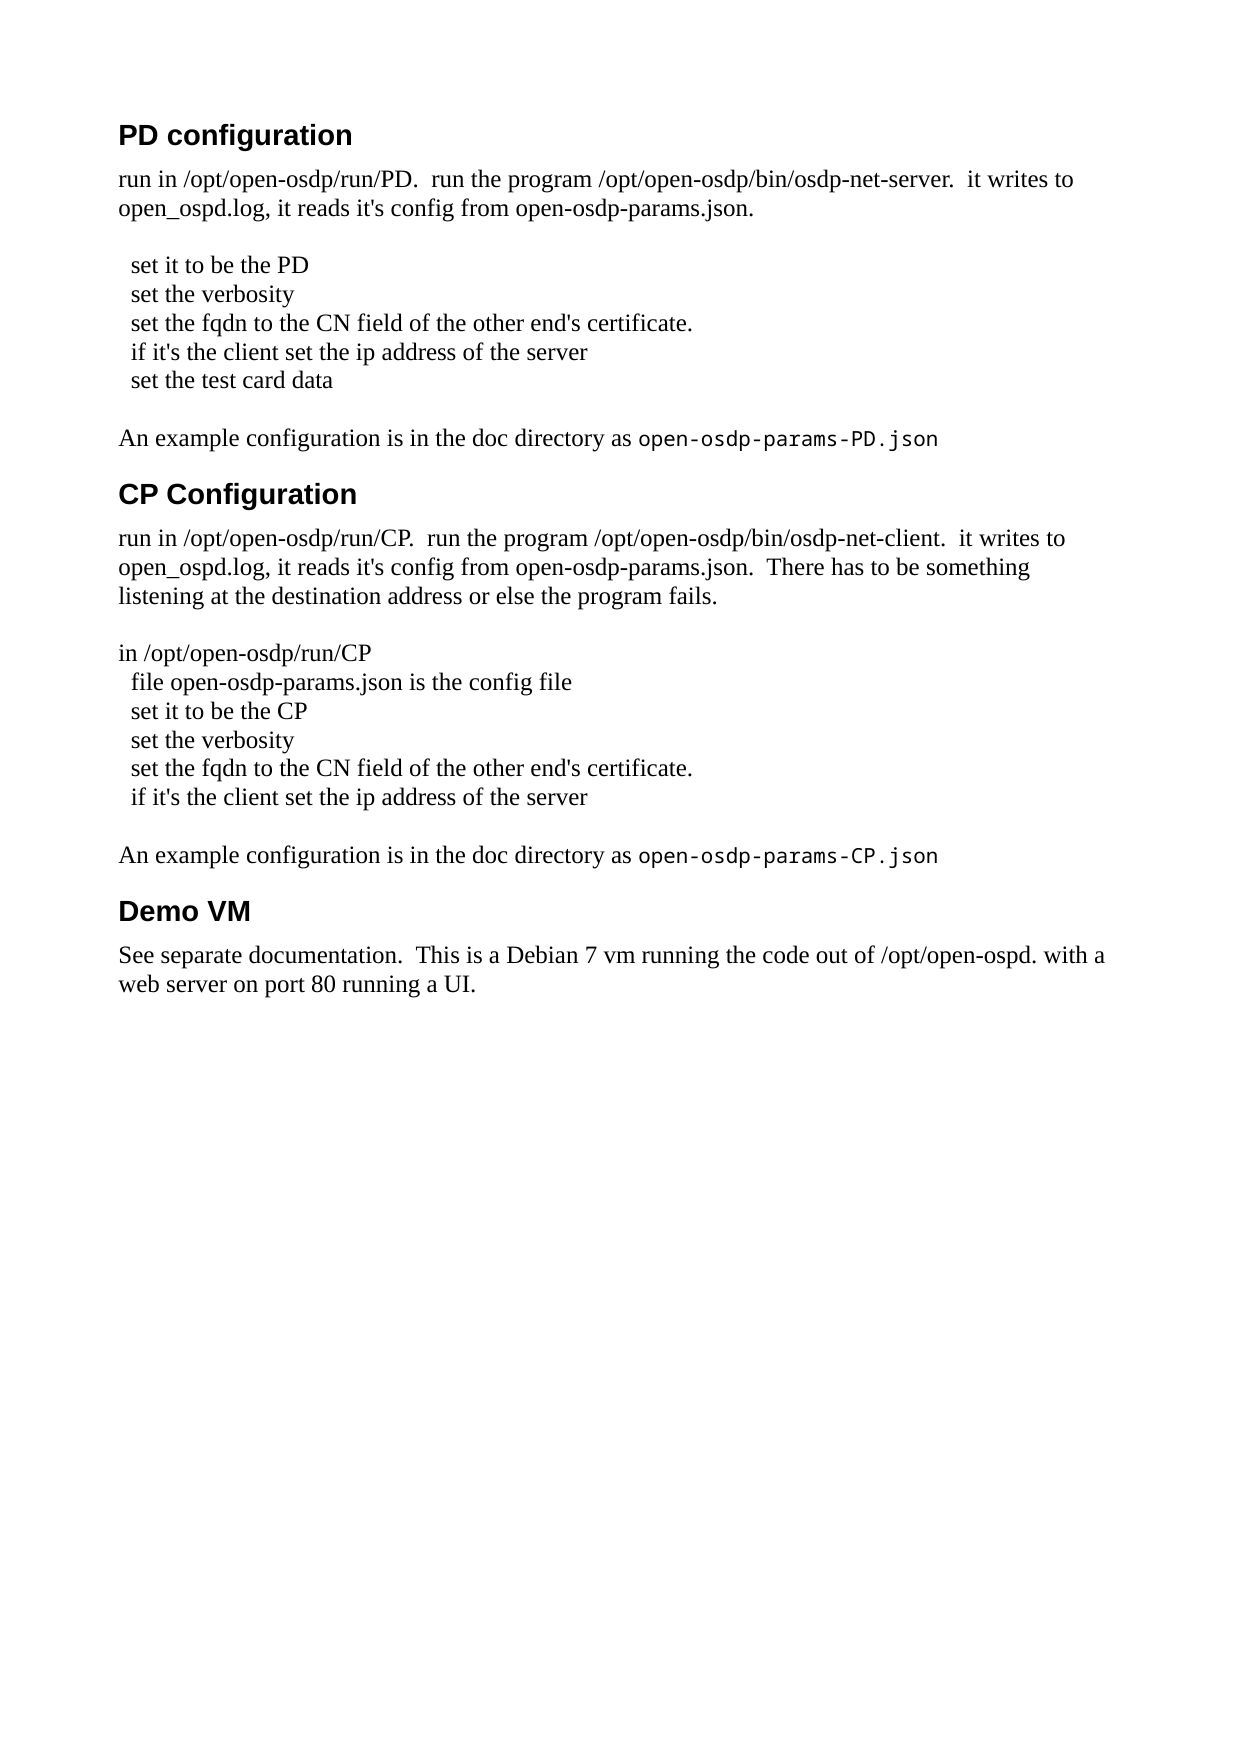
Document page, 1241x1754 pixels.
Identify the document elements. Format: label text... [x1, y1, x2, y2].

subtitle PD configuration [118, 118, 1122, 152]
text run in /opt/open-osdp/run/CP. run the program /opt/open-osdp/bin/osdp-net-client. it writes to open_ospd.log, it reads it's config from open-osdp-params.json. There has to be something listening at the destination address or else the program fails. [118, 523, 1122, 610]
text set the verbosity [118, 279, 1122, 308]
text set it to be the CP [118, 696, 1122, 725]
text if it's the client set the ip address of the server [118, 337, 1122, 365]
subtitle Demo VM [118, 894, 1122, 928]
text run in /opt/open-osdp/run/PD. run the program /opt/open-osdp/bin/osdp-net-server. it writes to open_ospd.log, it reads it's config from open-osdp-params.json. [118, 164, 1122, 222]
text file open-osdp-params.json is the config file [118, 667, 1122, 696]
text set it to be the PD [118, 250, 1122, 279]
text set the test card data [118, 365, 1122, 394]
text set the verbosity [118, 725, 1122, 753]
text See separate documentation. This is a Debian 7 vm running the code out of /opt/open-ospd. with a web server on port 80 running a UI. [118, 940, 1122, 998]
text An example configuration is in the doc directory as open-osdp-params-CP.json [118, 840, 1122, 869]
text set the fqdn to the CN field of the other end's certificate. [118, 753, 1122, 782]
text set the fqdn to the CN field of the other end's certificate. [118, 308, 1122, 337]
text if it's the client set the ip address of the server [118, 782, 1122, 811]
text An example configuration is in the doc directory as open-osdp-params-PD.json [118, 423, 1122, 452]
text in /opt/open-osdp/run/CP [118, 638, 1122, 667]
subtitle CP Configuration [118, 477, 1122, 511]
